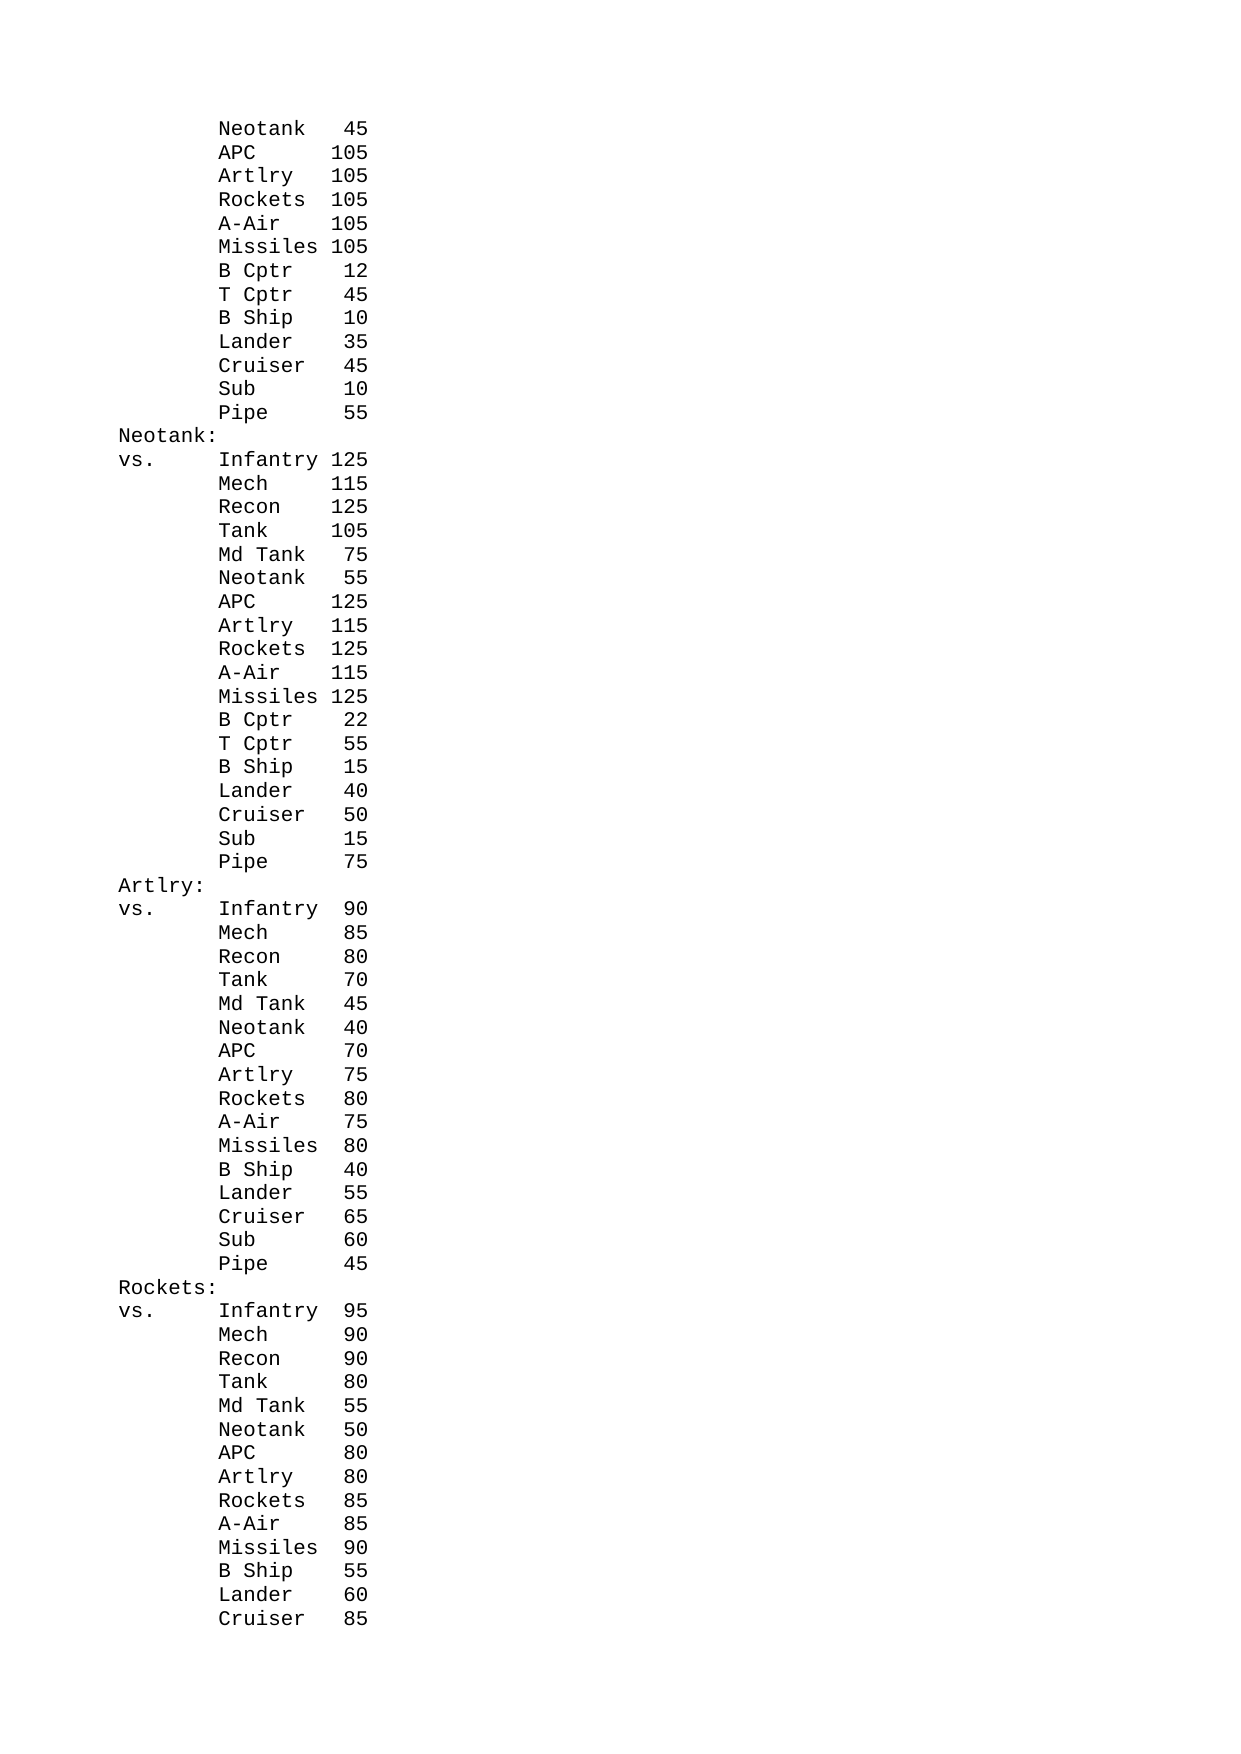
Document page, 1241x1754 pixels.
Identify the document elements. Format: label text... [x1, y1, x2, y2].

text Tank 70 [118, 969, 1122, 993]
text Missiles 125 [118, 686, 1122, 709]
text A-Air 115 [118, 662, 1122, 686]
text B Ship 10 [118, 307, 1122, 331]
text Recon 90 [118, 1348, 1122, 1371]
text APC 70 [118, 1040, 1122, 1064]
text Lander 55 [118, 1182, 1122, 1206]
text A-Air 75 [118, 1111, 1122, 1135]
text B Ship 15 [118, 757, 1122, 780]
text Artlry 80 [118, 1466, 1122, 1489]
text Md Tank 45 [118, 993, 1122, 1017]
text Cruiser 65 [118, 1206, 1122, 1229]
text Sub 10 [118, 378, 1122, 402]
text Pipe 55 [118, 402, 1122, 426]
text Rockets: [118, 1277, 1122, 1300]
text Neotank 40 [118, 1017, 1122, 1040]
text Neotank 50 [118, 1419, 1122, 1442]
text vs. Infantry 90 [118, 898, 1122, 922]
text Recon 125 [118, 496, 1122, 520]
text vs. Infantry 125 [118, 449, 1122, 473]
text Missiles 80 [118, 1135, 1122, 1158]
text Rockets 125 [118, 638, 1122, 662]
text APC 80 [118, 1442, 1122, 1466]
text T Cptr 45 [118, 284, 1122, 307]
text Mech 85 [118, 922, 1122, 946]
text Neotank 45 [118, 118, 1122, 142]
text Missiles 105 [118, 236, 1122, 260]
text Lander 60 [118, 1584, 1122, 1608]
text Artlry 115 [118, 615, 1122, 638]
text Md Tank 75 [118, 544, 1122, 567]
text Mech 90 [118, 1324, 1122, 1348]
text Lander 40 [118, 780, 1122, 804]
text Mech 115 [118, 473, 1122, 496]
text Artlry 75 [118, 1064, 1122, 1088]
text Neotank 55 [118, 567, 1122, 591]
text Artlry 105 [118, 165, 1122, 189]
text Recon 80 [118, 946, 1122, 969]
text Neotank: [118, 426, 1122, 449]
text Pipe 75 [118, 851, 1122, 875]
text Tank 105 [118, 520, 1122, 544]
text B Cptr 12 [118, 260, 1122, 284]
text Md Tank 55 [118, 1395, 1122, 1419]
text Cruiser 85 [118, 1608, 1122, 1631]
text Pipe 45 [118, 1253, 1122, 1277]
text B Ship 55 [118, 1561, 1122, 1584]
text B Cptr 22 [118, 709, 1122, 733]
text APC 105 [118, 142, 1122, 165]
text T Cptr 55 [118, 733, 1122, 757]
text Tank 80 [118, 1371, 1122, 1395]
text Cruiser 45 [118, 354, 1122, 378]
text Artlry: [118, 875, 1122, 898]
text APC 125 [118, 591, 1122, 615]
text Lander 35 [118, 331, 1122, 354]
text A-Air 105 [118, 213, 1122, 236]
text Rockets 80 [118, 1088, 1122, 1111]
text A-Air 85 [118, 1513, 1122, 1537]
text B Ship 40 [118, 1158, 1122, 1182]
text Missiles 90 [118, 1537, 1122, 1561]
text Sub 15 [118, 827, 1122, 851]
text vs. Infantry 95 [118, 1300, 1122, 1324]
text Cruiser 50 [118, 804, 1122, 827]
text Rockets 105 [118, 189, 1122, 213]
text Rockets 85 [118, 1489, 1122, 1513]
text Sub 60 [118, 1229, 1122, 1253]
